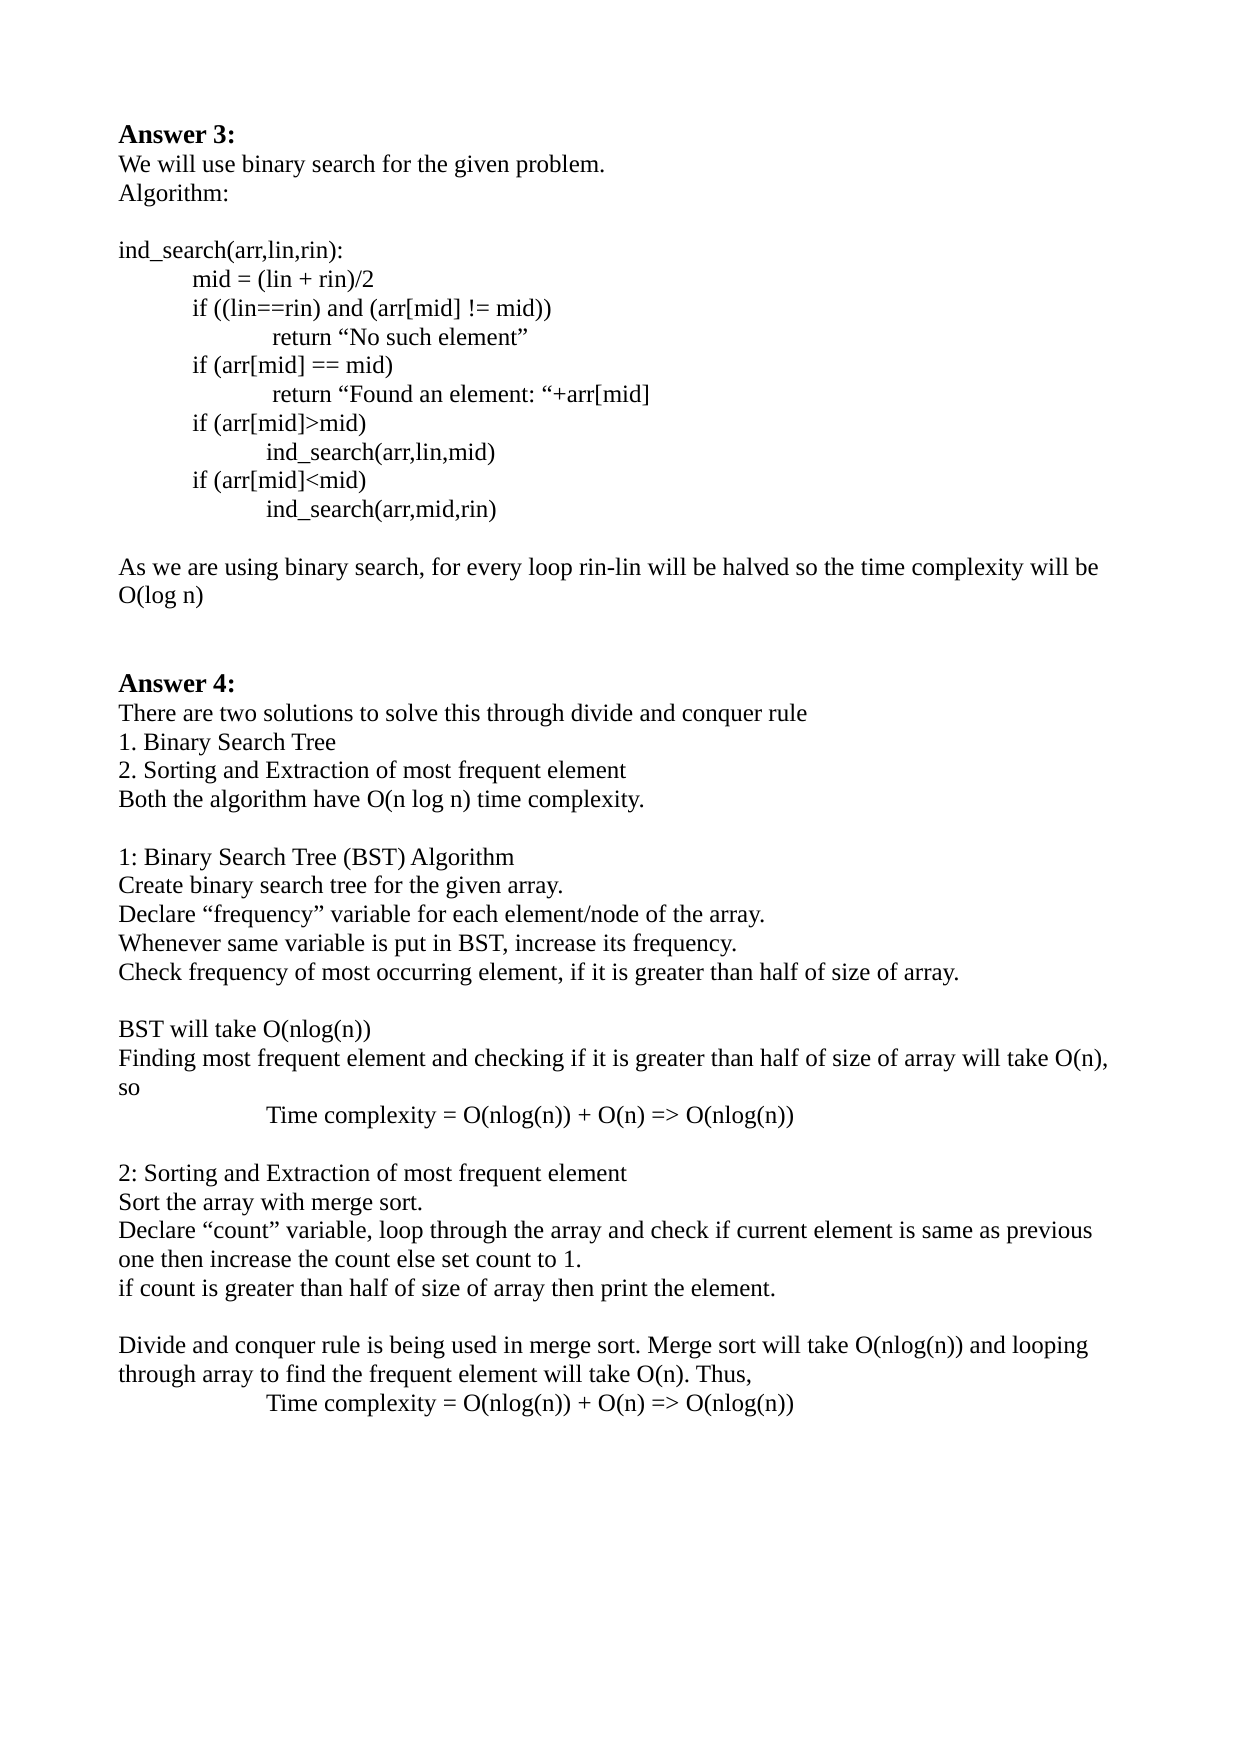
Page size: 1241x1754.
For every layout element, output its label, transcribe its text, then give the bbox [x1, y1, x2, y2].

text Time complexity = O(nlog(n)) + O(n) => O(nlog(n)) [118, 1388, 1122, 1417]
text We will use binary search for the given problem. [118, 149, 1122, 178]
text return “No such element” [118, 322, 1122, 351]
text Sort the array with merge sort. [118, 1187, 1122, 1215]
text Algorithm: [118, 178, 1122, 207]
text Whenever same variable is put in BST, increase its frequency. [118, 928, 1122, 957]
text return “Found an element: “+arr[mid] [118, 379, 1122, 408]
text ind_search(arr,lin,rin): [118, 236, 1122, 264]
text if (arr[mid]>mid) [118, 408, 1122, 437]
text if ((lin==rin) and (arr[mid] != mid)) [118, 293, 1122, 322]
text Check frequency of most occurring element, if it is greater than half of size of array. [118, 957, 1122, 985]
text Declare “count” variable, loop through the array and check if current element is same as previous one then increase the count else set count to 1. [118, 1215, 1122, 1273]
text Declare “frequency” variable for each element/node of the array. [118, 899, 1122, 928]
text 1: Binary Search Tree (BST) Algorithm [118, 842, 1122, 870]
text There are two solutions to solve this through divide and conquer rule [118, 698, 1122, 727]
text Create binary search tree for the given array. [118, 870, 1122, 899]
text BST will take O(nlog(n)) [118, 1014, 1122, 1043]
text ind_search(arr,mid,rin) [118, 494, 1122, 523]
text As we are using binary search, for every loop rin-lin will be halved so the time complexity will be O(log n) [118, 552, 1122, 609]
text Answer 4: [118, 667, 1122, 698]
text mid = (lin + rin)/2 [118, 264, 1122, 293]
text Divide and conquer rule is being used in merge sort. Merge sort will take O(nlog(n)) and looping through array to find the frequent element will take O(n). Thus, [118, 1330, 1122, 1388]
text ind_search(arr,lin,mid) [118, 437, 1122, 466]
text 2: Sorting and Extraction of most frequent element [118, 1158, 1122, 1187]
text Answer 3: [118, 118, 1122, 149]
text Finding most frequent element and checking if it is greater than half of size of array will take O(n), so [118, 1043, 1122, 1100]
text Both the algorithm have O(n log n) time complexity. [118, 784, 1122, 813]
text 2. Sorting and Extraction of most frequent element [118, 755, 1122, 784]
text if (arr[mid]<mid) [118, 466, 1122, 494]
text 1. Binary Search Tree [118, 727, 1122, 755]
text if (arr[mid] == mid) [118, 351, 1122, 379]
text Time complexity = O(nlog(n)) + O(n) => O(nlog(n)) [118, 1100, 1122, 1129]
text if count is greater than half of size of array then print the element. [118, 1273, 1122, 1302]
